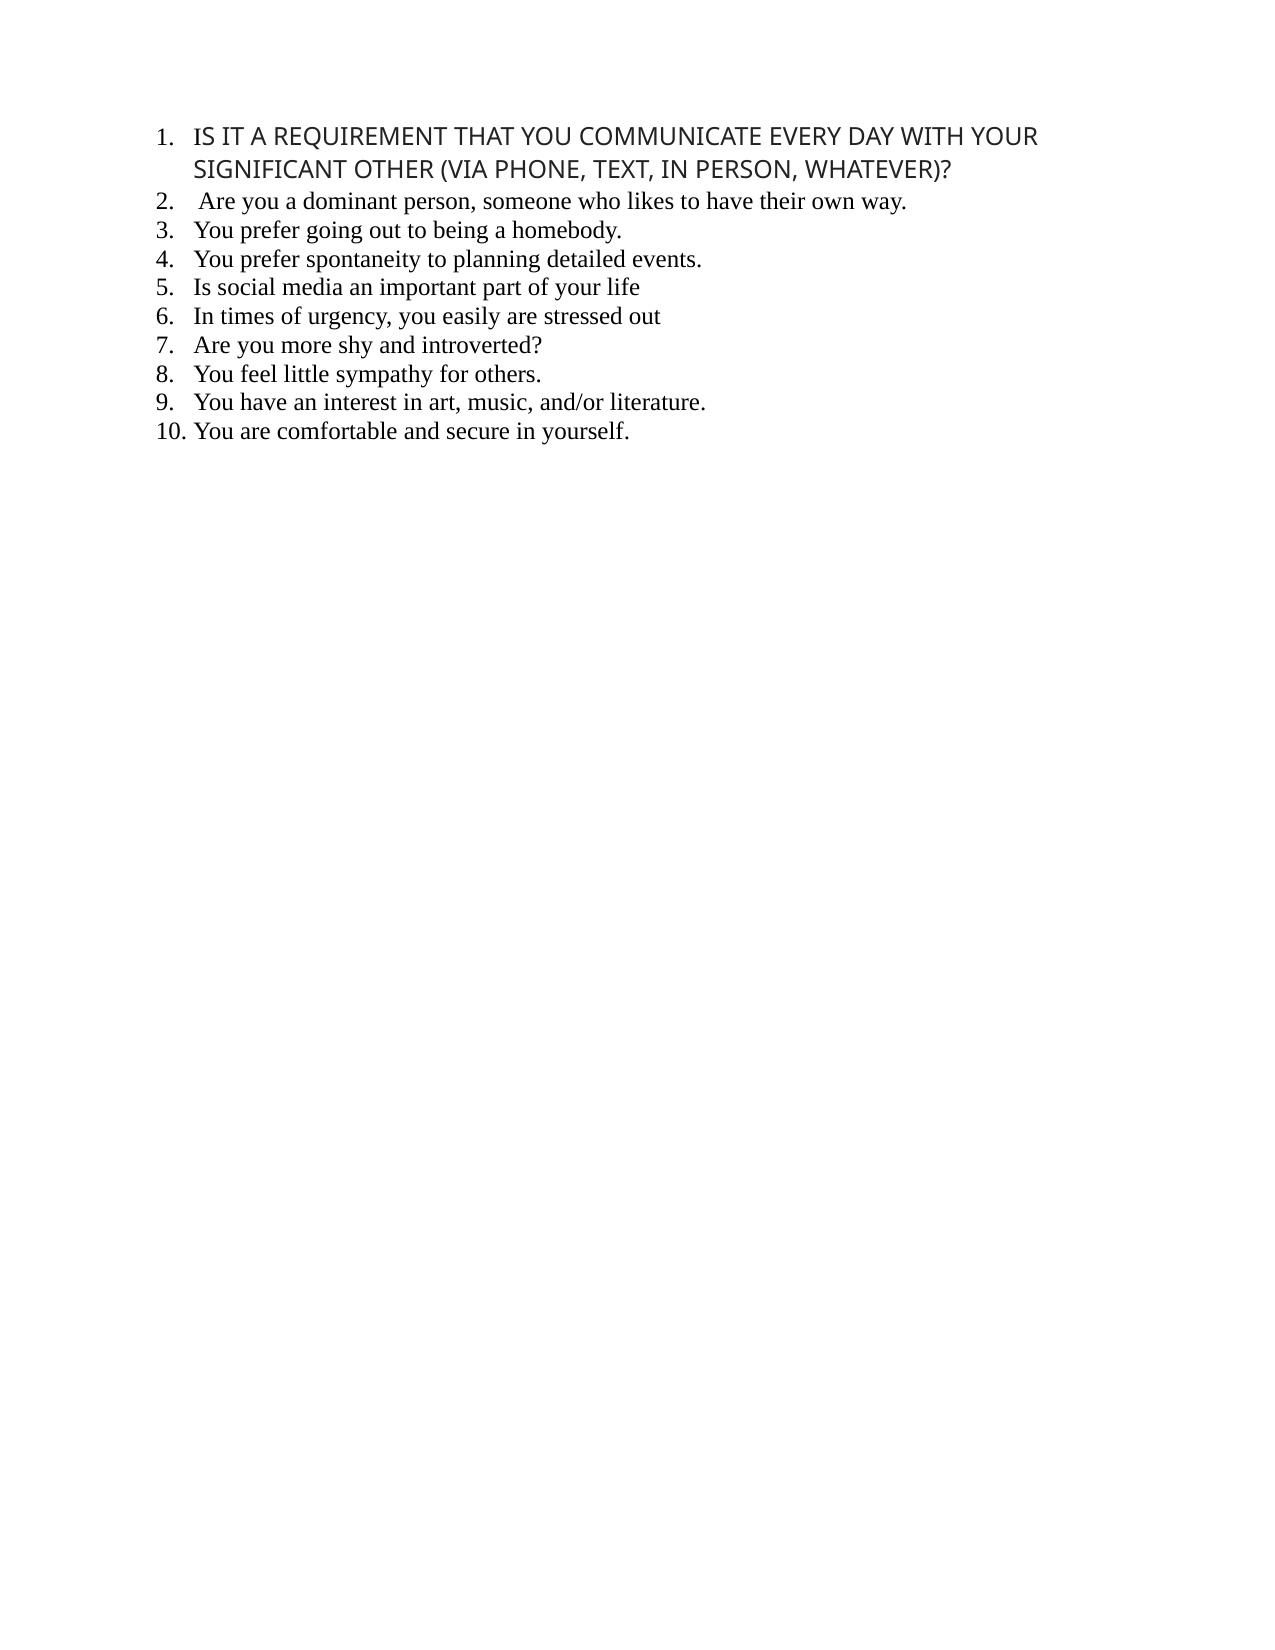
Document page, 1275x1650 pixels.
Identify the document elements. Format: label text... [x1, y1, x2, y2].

list Are you a dominant person, someone who likes to have their own way. [156, 186, 1157, 215]
list Is social media an important part of your life [156, 272, 1157, 301]
list You prefer going out to being a homebody. [156, 215, 1157, 244]
list You prefer spontaneity to planning detailed events. [156, 244, 1157, 272]
list Are you more shy and introverted? [156, 330, 1157, 359]
list In times of urgency, you easily are stressed out [156, 301, 1157, 330]
list You feel little sympathy for others. [156, 359, 1157, 387]
list You are comfortable and secure in yourself. [156, 416, 1157, 445]
list You have an interest in art, music, and/or literature. [156, 387, 1157, 416]
list IS IT A REQUIREMENT THAT YOU COMMUNICATE EVERY DAY WITH YOUR SIGNIFICANT OTHER (VIA PHONE, TEXT, IN PERSON, WHATEVER)? [156, 118, 1157, 186]
